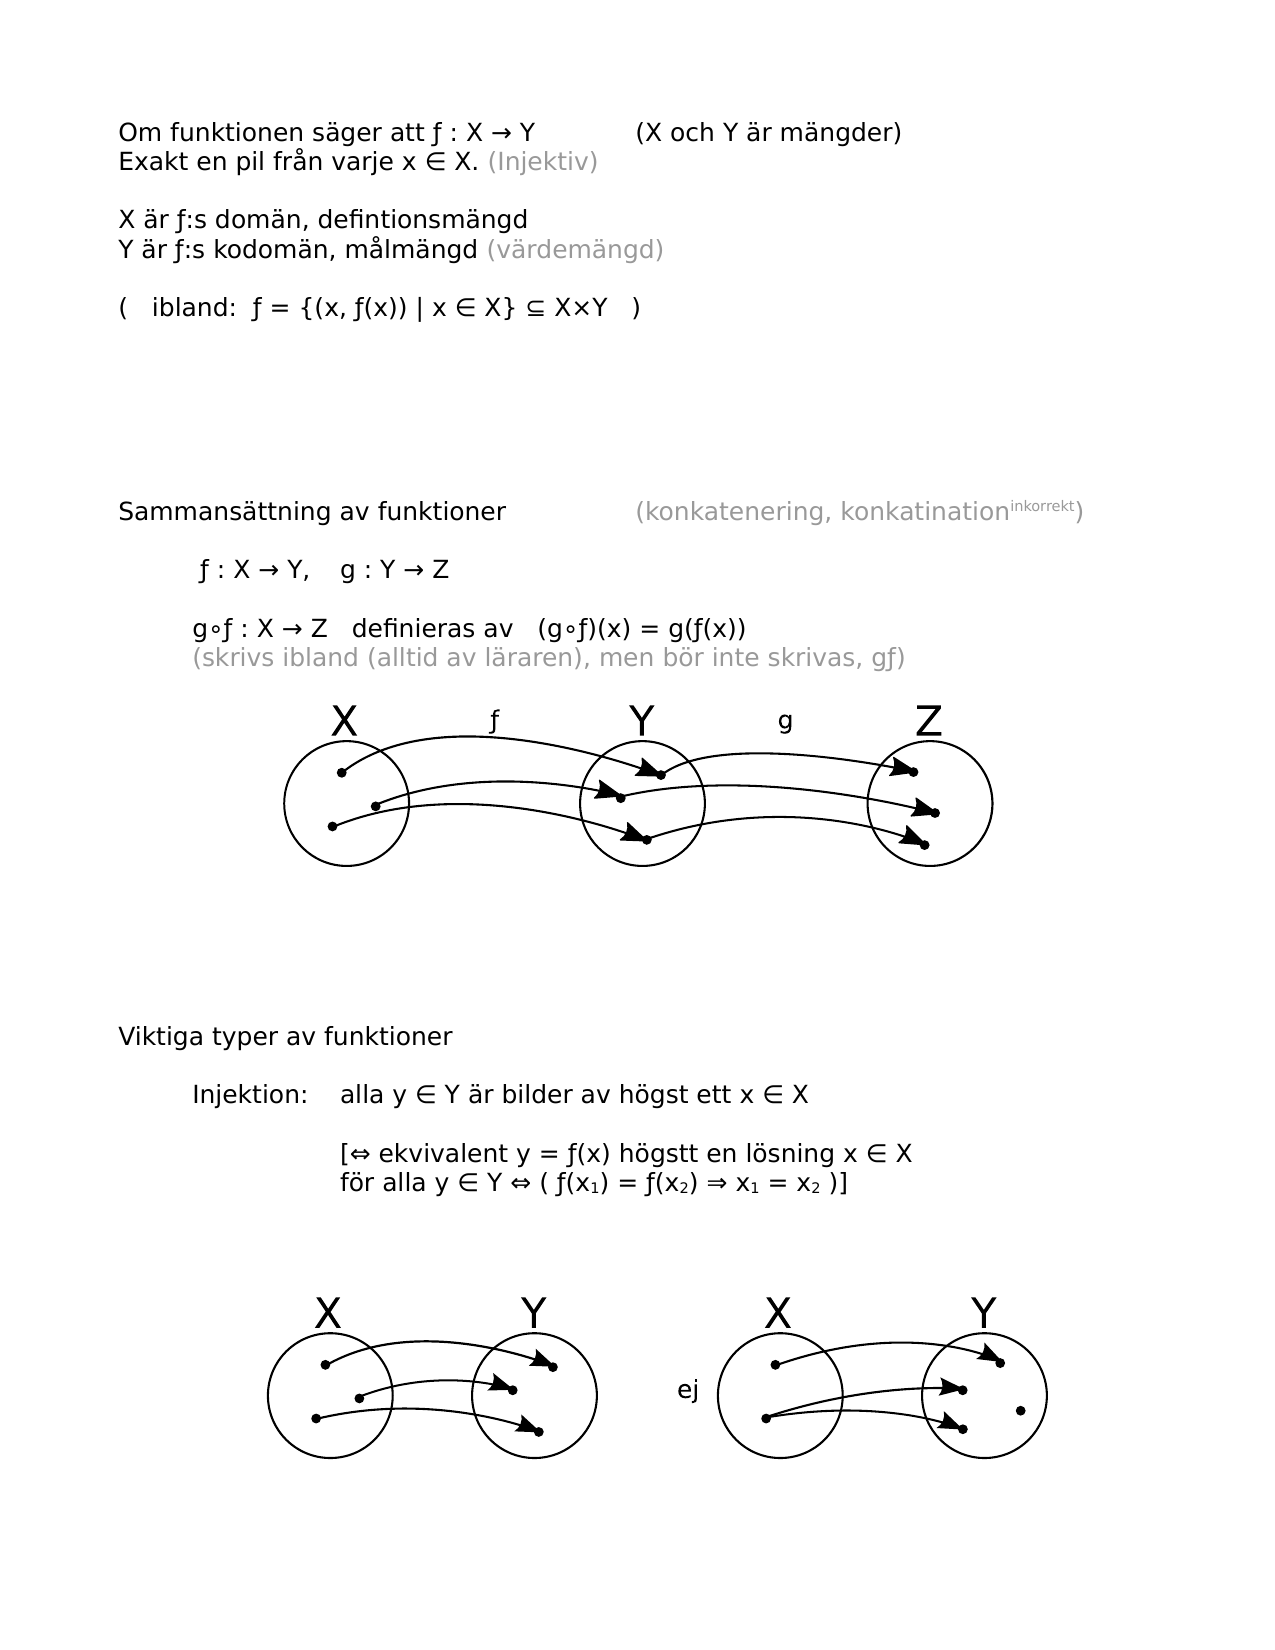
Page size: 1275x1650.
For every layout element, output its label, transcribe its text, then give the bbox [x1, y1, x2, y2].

text Viktiga typer av funktioner [118, 1022, 1157, 1051]
text [⇔ ekvivalent y = ƒ(x) högstt en lösning x ∈ X [118, 1139, 1157, 1168]
text Y är ƒ:s kodomän, målmängd (värdemängd) [118, 235, 1157, 264]
text Injektion: alla y ∈ Y är bilder av högst ett x ∈ X [118, 1081, 1157, 1110]
text Exakt en pil från varje x ∈ X. (Injektiv) [118, 147, 1157, 176]
text g∘ƒ : X → Z definieras av (g∘ƒ)(x) = g(ƒ(x)) [118, 614, 1157, 643]
text ƒ : X → Y, g : Y → Z [118, 556, 1157, 585]
text X är ƒ:s domän, defintionsmängd [118, 206, 1157, 235]
text för alla y ∈ Y ⇔ ( ƒ(x1) = ƒ(x2) ⇒ x1 = x2 )] [118, 1168, 1157, 1197]
text Om funktionen säger att ƒ : X → Y (X och Y är mängder) [118, 118, 1157, 147]
text Sammansättning av funktioner (konkatenering, konkatinationinkorrekt) [118, 497, 1157, 526]
text ( ibland: ƒ = {(x, ƒ(x)) | x ∈ X} ⊆ X×Y ) [118, 293, 1157, 322]
text (skrivs ibland (alltid av läraren), men bör inte skrivas, gƒ) [118, 643, 1157, 672]
